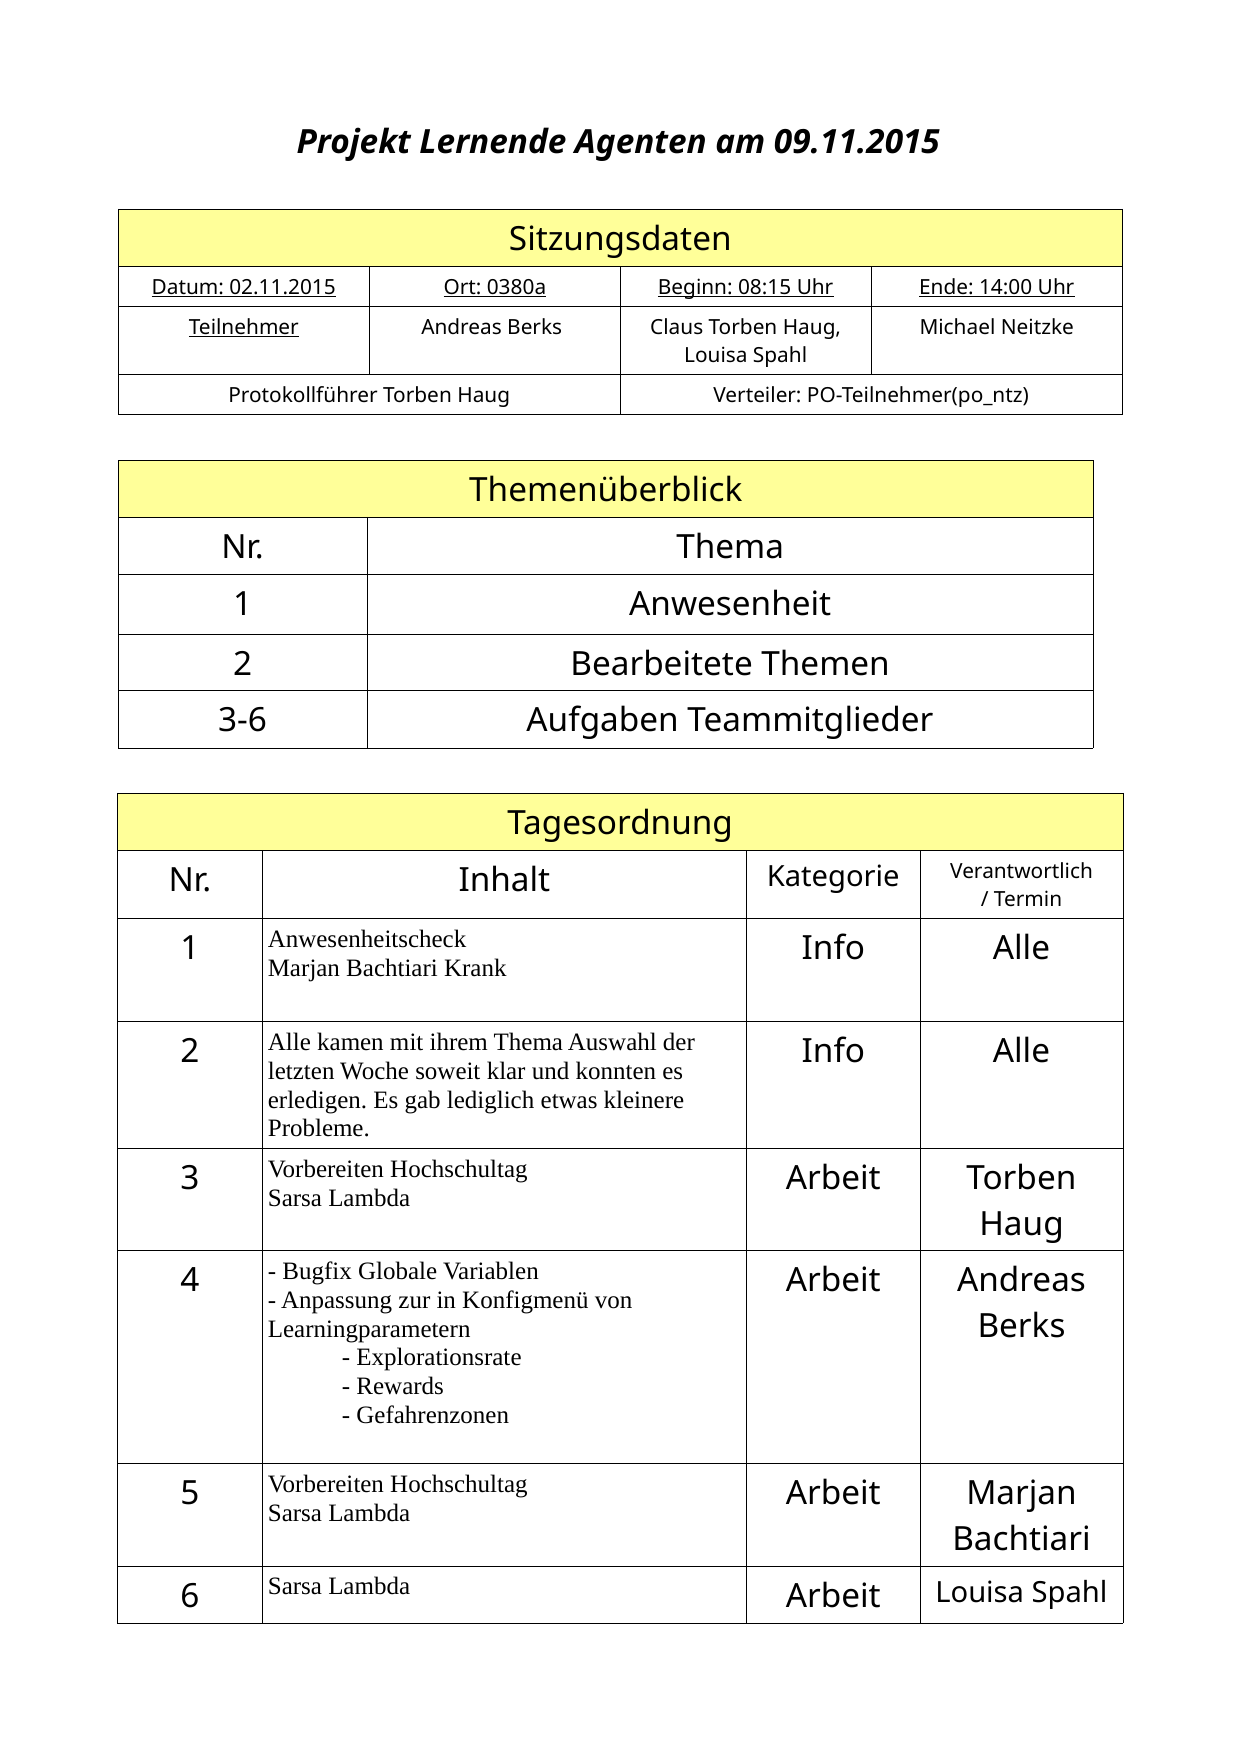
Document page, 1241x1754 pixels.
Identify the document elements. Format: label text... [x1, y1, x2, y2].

table_cell Vorbereiten Hochschultag Sarsa Lambda [263, 1464, 746, 1566]
table_cell Aufgaben Teammitglieder [368, 691, 1093, 747]
table_cell Vorbereiten Hochschultag Sarsa Lambda [263, 1149, 746, 1250]
table_cell Anwesenheitscheck Marjan Bachtiari Krank [263, 919, 746, 1021]
table_cell Arbeit [747, 1251, 920, 1463]
table_cell Thema [368, 518, 1093, 574]
table_header Tagesordnung [118, 794, 1123, 850]
table_cell Verteiler: PO-Teilnehmer(po_ntz) [621, 375, 1122, 414]
table_cell Bearbeitete Themen [368, 635, 1093, 690]
table_cell Nr. [119, 518, 367, 574]
table_cell - Bugfix Globale Variablen - Anpassung zur in Konfigmenü von Learningparametern - Explorationsrate - Rewards - Gefahrenzonen [263, 1251, 746, 1463]
table_cell Claus Torben Haug, Louisa Spahl [621, 307, 871, 374]
table_cell Sarsa Lambda [263, 1567, 746, 1623]
table_cell Michael Neitzke [872, 307, 1122, 374]
text Projekt Lernende Agenten am 09.11.2015 [118, 118, 1122, 163]
table_cell 5 [118, 1464, 262, 1566]
table_cell Andreas Berks [921, 1251, 1123, 1463]
table_cell Alle kamen mit ihrem Thema Auswahl der letzten Woche soweit klar und konnten es erledigen. Es gab lediglich etwas kleinere Probleme. [263, 1022, 746, 1148]
table_cell Teilnehmer [119, 307, 369, 374]
table_cell Info [747, 1022, 920, 1148]
table_cell Arbeit [747, 1464, 920, 1566]
table_cell Info [747, 919, 920, 1021]
table_header Themenüberblick [119, 461, 1093, 517]
table_cell 1 [118, 919, 262, 1021]
table_cell 1 [119, 575, 367, 633]
table_header Sitzungsdaten [119, 210, 1122, 266]
table_cell Verantwortlich / Termin [921, 851, 1123, 918]
table_cell Marjan Bachtiari [921, 1464, 1123, 1566]
table_cell Kategorie [747, 851, 920, 918]
table_cell Arbeit [747, 1149, 920, 1250]
table_cell Datum: 02.11.2015 [119, 267, 369, 306]
table_cell Arbeit [747, 1567, 920, 1623]
table_cell Torben Haug [921, 1149, 1123, 1250]
table_cell Anwesenheit [368, 575, 1093, 633]
table_cell Beginn: 08:15 Uhr [621, 267, 871, 306]
table_cell Ort: 0380a [370, 267, 620, 306]
table_cell Alle [921, 919, 1123, 1021]
table_cell Louisa Spahl [921, 1567, 1123, 1623]
table_cell 3 [118, 1149, 262, 1250]
table_cell Alle [921, 1022, 1123, 1148]
table_cell Ende: 14:00 Uhr [872, 267, 1122, 306]
table_cell 6 [118, 1567, 262, 1623]
table_cell 3-6 [119, 691, 367, 747]
table_cell Inhalt [263, 851, 746, 918]
table_cell Protokollführer Torben Haug [119, 375, 620, 414]
table_cell 2 [118, 1022, 262, 1148]
table_cell Andreas Berks [370, 307, 620, 374]
table_cell 2 [119, 635, 367, 690]
table_cell Nr. [118, 851, 262, 918]
table_cell 4 [118, 1251, 262, 1463]
